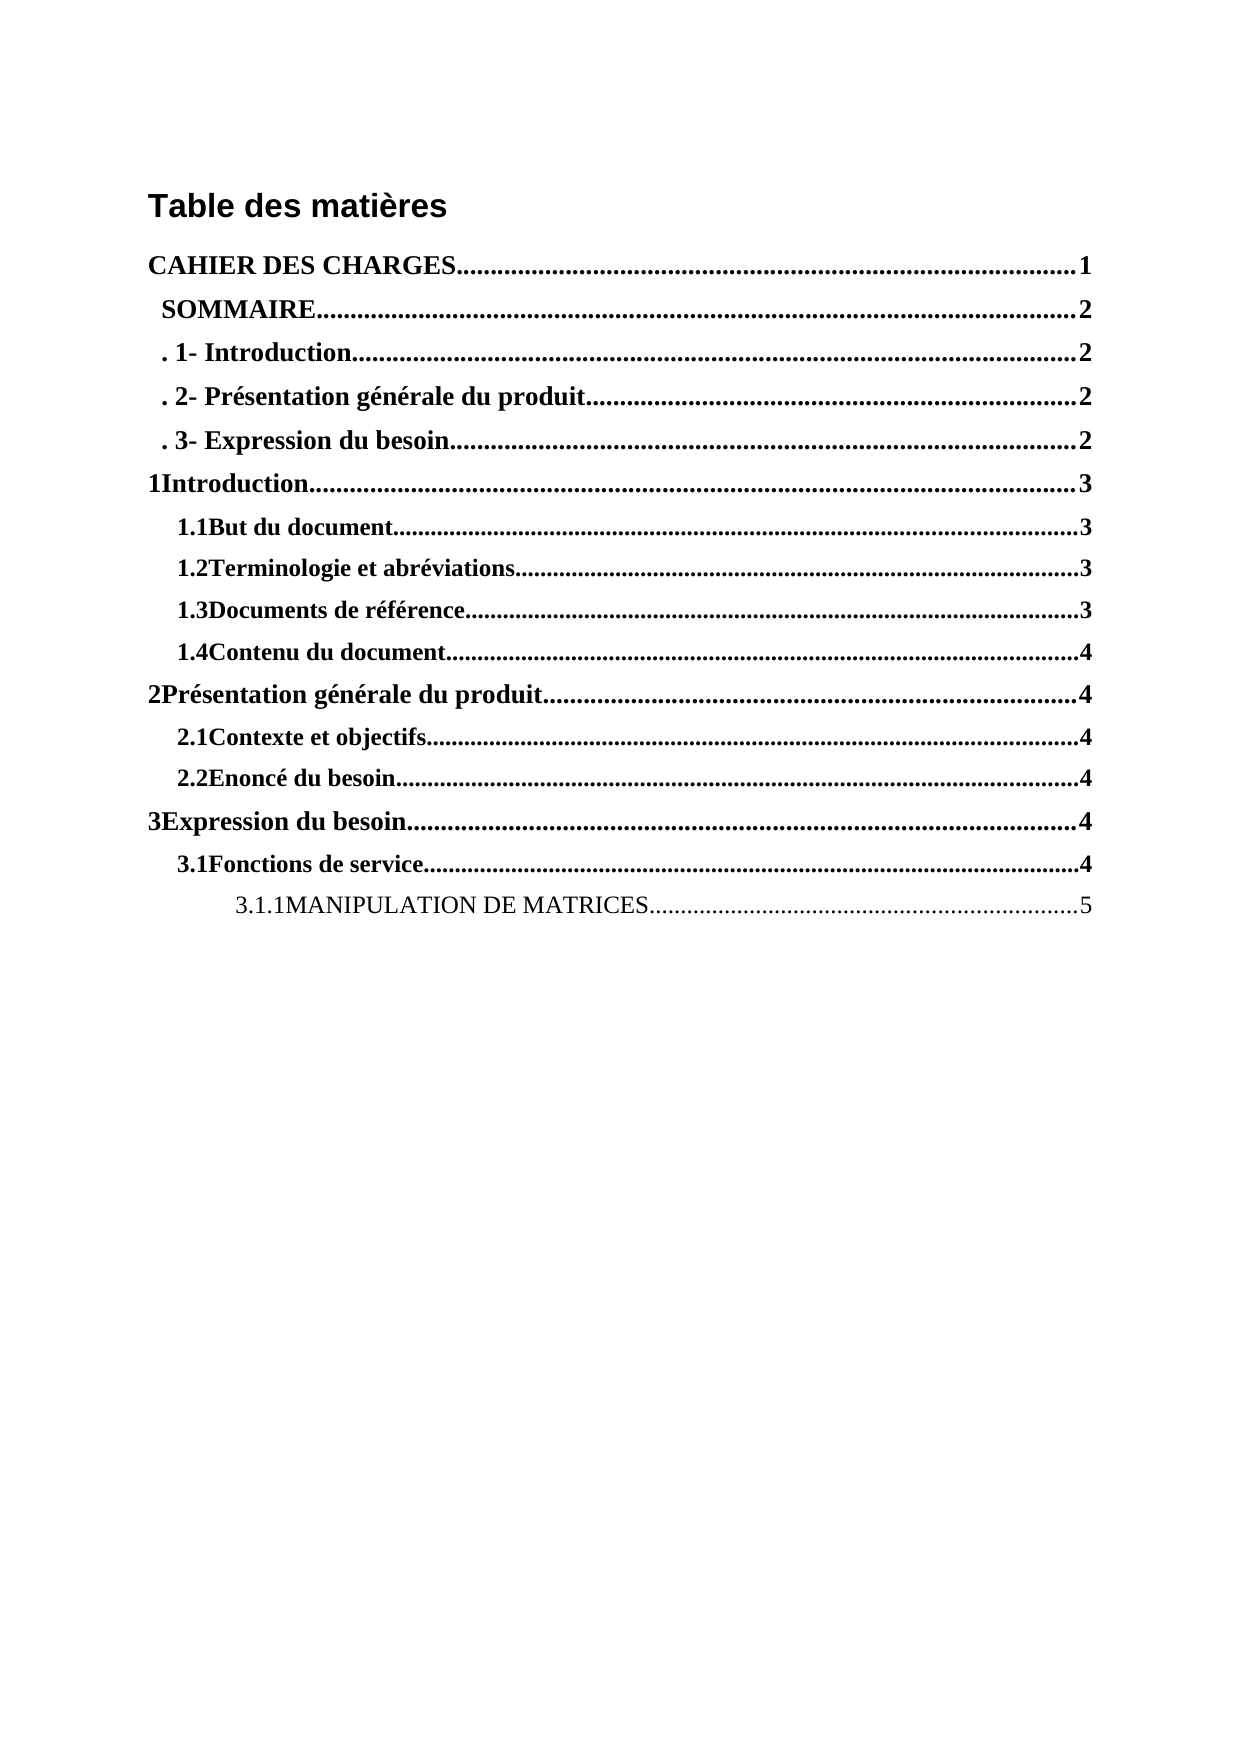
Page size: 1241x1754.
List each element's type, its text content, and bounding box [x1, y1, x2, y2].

text 1.4Contenu du document 4 [177, 636, 1092, 665]
text 3.1Fonctions de service 4 [177, 848, 1092, 878]
text 3Expression du besoin 4 [148, 805, 1092, 836]
text . 2- Présentation générale du produit 2 [148, 380, 1092, 411]
text . 3- Expression du besoin 2 [148, 424, 1092, 455]
text 1Introduction 3 [148, 467, 1092, 499]
text 3.1.1MANIPULATION DE MATRICES 5 [235, 890, 1092, 919]
text SOMMAIRE 2 [148, 293, 1092, 324]
text CAHIER DES CHARGES 1 [148, 249, 1092, 280]
text 1.3Documents de référence 3 [177, 594, 1092, 624]
text 2.1Contexte et objectifs 4 [177, 721, 1092, 751]
text 2Présentation générale du produit 4 [148, 678, 1092, 709]
text 2.2Enoncé du besoin 4 [177, 763, 1092, 792]
text . 1- Introduction 2 [148, 337, 1092, 368]
text 1.2Terminologie et abréviations 3 [177, 553, 1092, 582]
text 1.1But du document 3 [177, 511, 1092, 540]
subtitle Table des matières [148, 186, 1092, 224]
